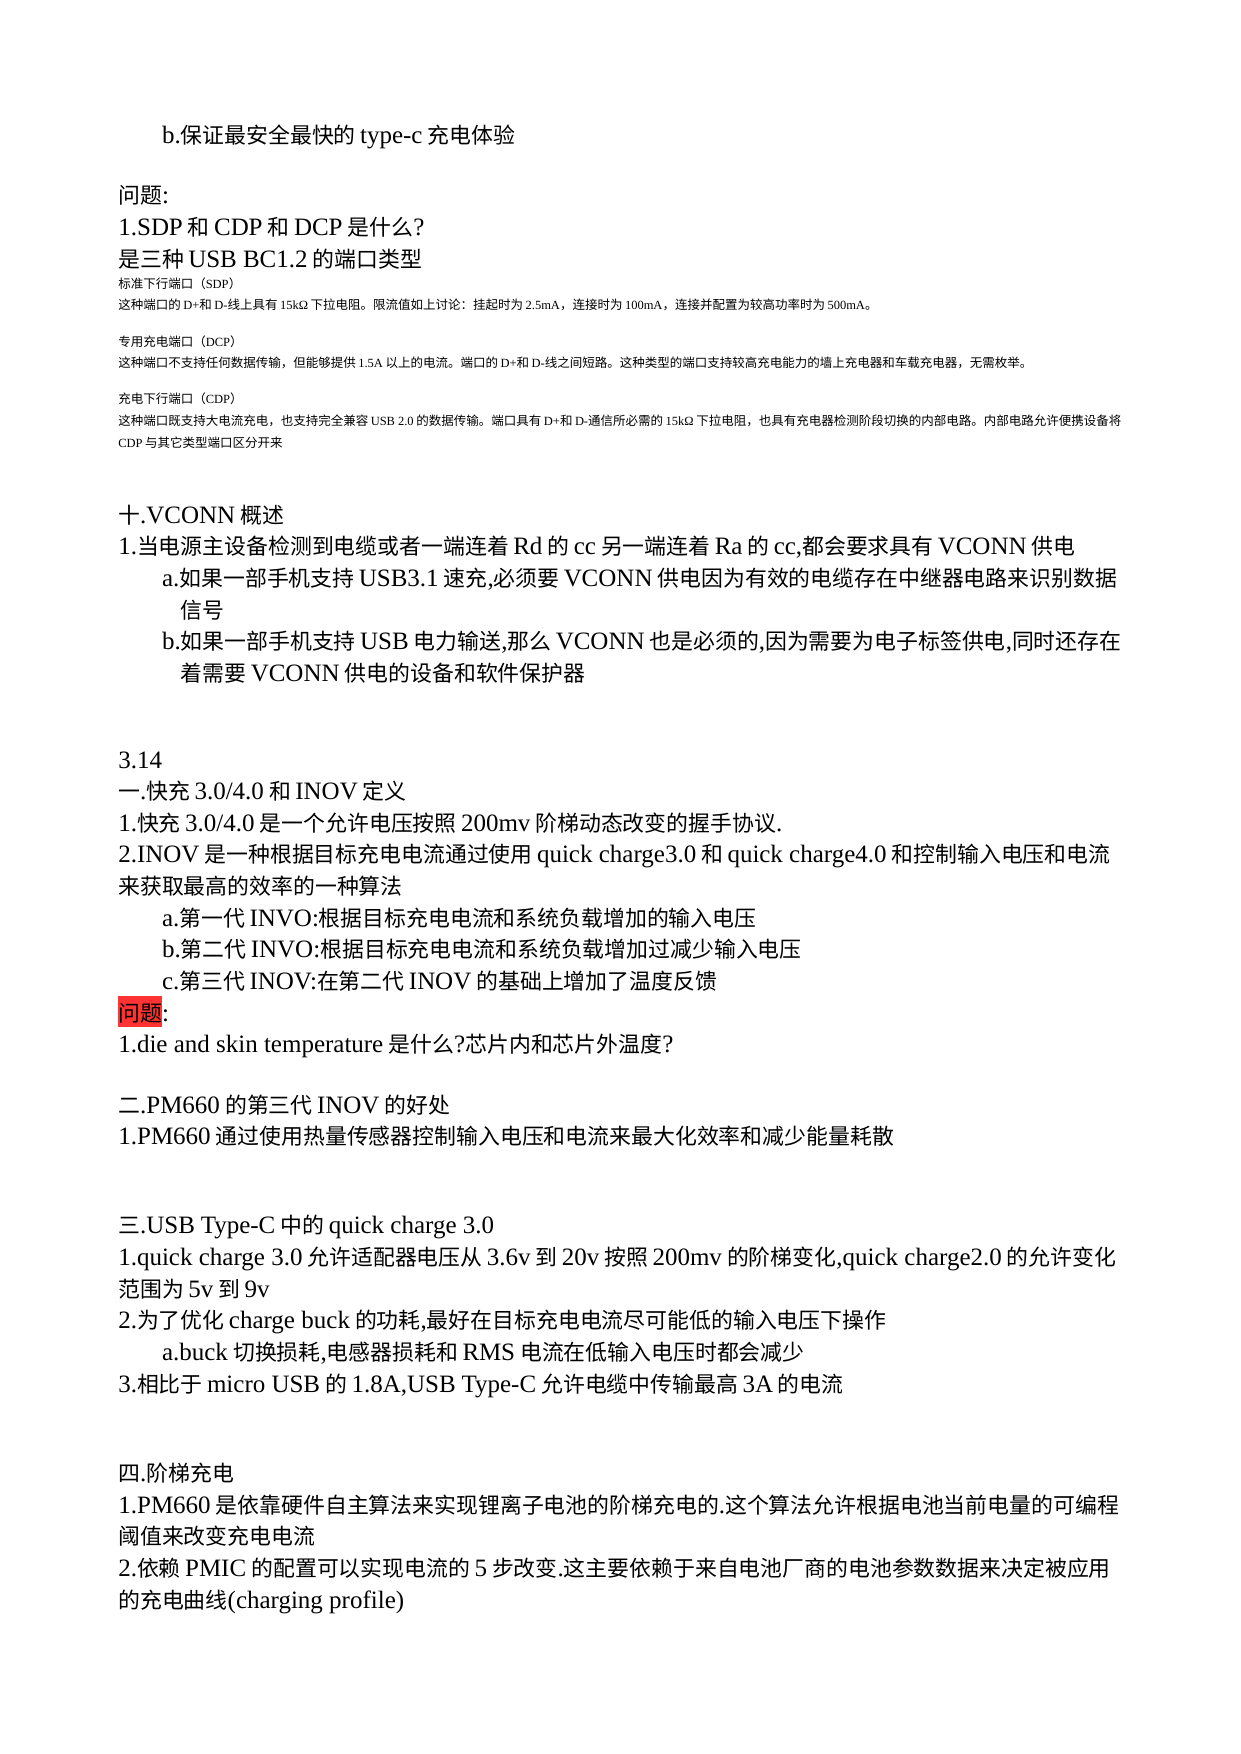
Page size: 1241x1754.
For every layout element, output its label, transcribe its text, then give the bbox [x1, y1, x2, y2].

text 1.PM660通过使用热量传感器控制输入电压和电流来最大化效率和减少能量耗散 [118, 1119, 1122, 1151]
text 1.SDP和CDP和DCP是什么? [118, 210, 1122, 242]
text 1.当电源主设备检测到电缆或者一端连着Rd的cc另一端连着Ra的cc,都会要求具有VCONN供电 [118, 529, 1122, 561]
text 2.为了优化charge buck的功耗,最好在目标充电电流尽可能低的输入电压下操作 [118, 1303, 1122, 1335]
text 2.依赖PMIC的配置可以实现电流的5步改变.这主要依赖于来自电池厂商的电池参数数据来决定被应用的充电曲线(charging profile) [118, 1551, 1122, 1614]
text a.buck切换损耗,电感器损耗和RMS电流在低输入电压时都会减少 [118, 1335, 1122, 1367]
text 专用充电端口（DCP） 这种端口不支持任何数据传输，但能够提供1.5A以上的电流。端口的D+和D-线之间短路。这种类型的端口支持较高充电能力的墙上充电器和车载充电器，无需枚举。 [118, 331, 1122, 371]
text 2.INOV是一种根据目标充电电流通过使用quick charge3.0和quick charge4.0和控制输入电压和电流 来获取最高的效率的一种算法 [118, 837, 1122, 901]
text a.如果一部手机支持USB3.1速充,必须要VCONN供电因为有效的电缆存在中继器电路来识别数据 信号 [118, 561, 1122, 624]
text 四.阶梯充电 [118, 1456, 1122, 1488]
text a.第一代INVO:根据目标充电电流和系统负载增加的输入电压 [118, 901, 1122, 932]
text b.第二代INVO:根据目标充电电流和系统负载增加过减少输入电压 [118, 932, 1122, 964]
text c.第三代INOV:在第二代INOV的基础上增加了温度反馈 [118, 964, 1122, 996]
text 十.VCONN概述 [118, 498, 1122, 529]
text 1.quick charge 3.0允许适配器电压从3.6v到20v按照200mv的阶梯变化,quick charge2.0的允许变化范围为5v到9v [118, 1240, 1122, 1303]
text 3.14 [118, 745, 1122, 774]
text 3.相比于micro USB的1.8A,USB Type-C允许电缆中传输最高3A的电流 [118, 1367, 1122, 1398]
text 三.USB Type-C中的quick charge 3.0 [118, 1208, 1122, 1240]
text 1.PM660是依靠硬件自主算法来实现锂离子电池的阶梯充电的.这个算法允许根据电池当前电量的可编程阈值来改变充电电流 [118, 1488, 1122, 1551]
text 一.快充3.0/4.0和INOV定义 [118, 774, 1122, 806]
text 问题: [118, 996, 1122, 1027]
text 充电下行端口（CDP） 这种端口既支持大电流充电，也支持完全兼容USB 2.0的数据传输。端口具有D+和D-通信所必需的15kΩ下拉电阻，也具有充电器检测阶段切换的内部电路。内部电路允许便携设备将CDP与其它类型端口区分开来 [118, 389, 1122, 451]
text 1.快充3.0/4.0是一个允许电压按照200mv阶梯动态改变的握手协议. [118, 806, 1122, 837]
text b.如果一部手机支持USB电力输送,那么VCONN也是必须的,因为需要为电子标签供电,同时还存在 着需要VCONN供电的设备和软件保护器 [118, 624, 1122, 688]
text 1.die and skin temperature是什么?芯片内和芯片外温度? [118, 1027, 1122, 1059]
text b.保证最安全最快的type-c充电体验 [118, 118, 1122, 150]
text 是三种USB BC1.2的端口类型 [118, 242, 1122, 273]
text 标准下行端口（SDP） 这种端口的D+和D-线上具有15kΩ下拉电阻。限流值如上讨论：挂起时为2.5mA，连接时为100mA，连接并配置为较高功率时为500mA。 [118, 273, 1122, 313]
text 二.PM660的第三代INOV的好处 [118, 1088, 1122, 1119]
text 问题: [118, 178, 1122, 210]
